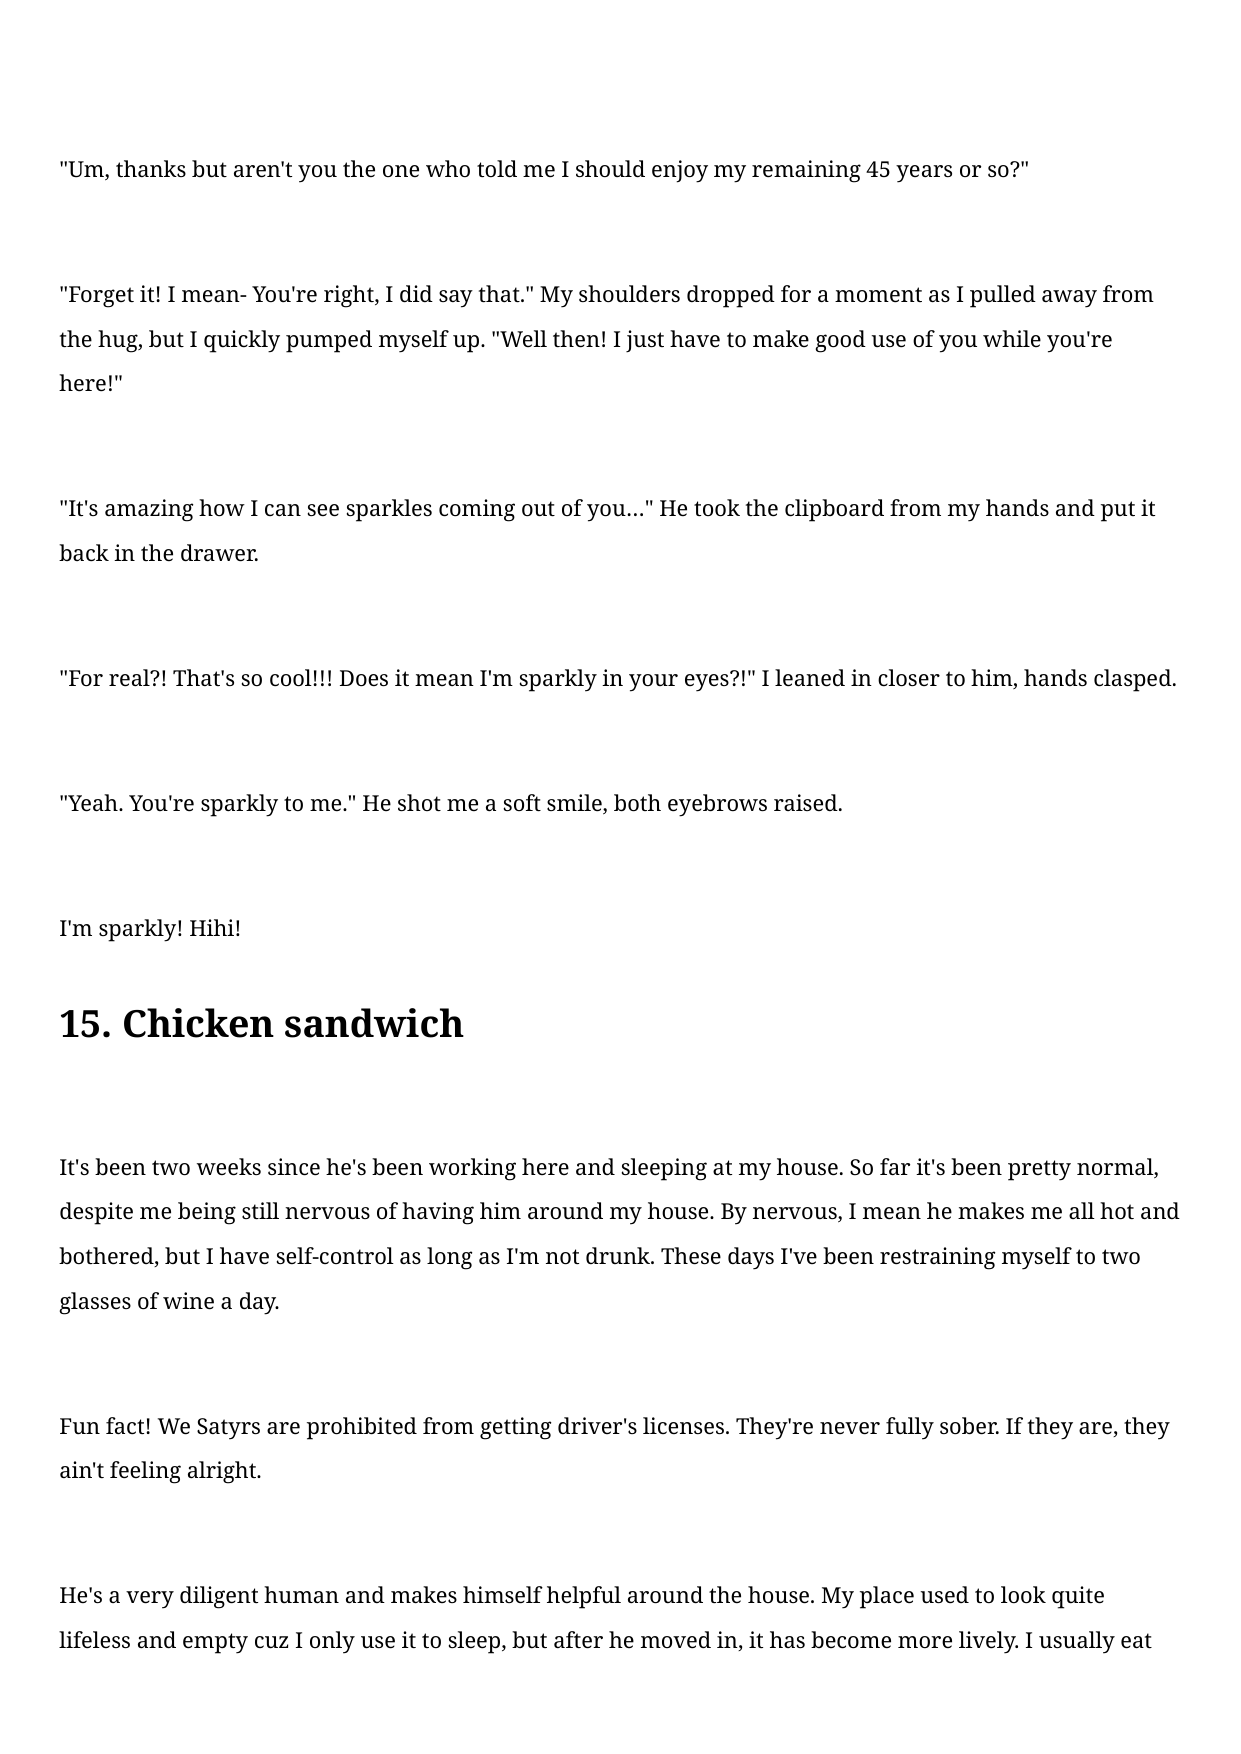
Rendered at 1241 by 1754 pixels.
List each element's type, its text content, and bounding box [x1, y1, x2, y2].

text "Forget it! I mean- You're right, I did say that." My shoulders dropped for a moment as I pulled away from the hug, but I quickly pumped myself up. "Well then! I just have to make good use of you while you're here!" [59, 279, 1181, 398]
text He's a very diligent human and makes himself helpful around the house. My place used to look quite lifeless and empty cuz I only use it to sleep, but after he moved in, it has become more lively. I usually eat [59, 1580, 1181, 1655]
text It's been two weeks since he's been working here and sleeping at my house. So far it's been pretty normal, despite me being still nervous of having him around my house. By nervous, I mean he makes me all hot and bothered, but I have self-control as long as I'm not drunk. These days I've been restraining myself to two glasses of wine a day. [59, 1152, 1181, 1316]
subtitle 15. Chicken sandwich [59, 997, 1181, 1048]
text "Yeah. You're sparkly to me." He shot me a soft smile, both eyebrows raised. [59, 788, 1181, 818]
text "Um, thanks but aren't you the one who told me I should enjoy my remaining 45 years or so?" [59, 154, 1181, 184]
text "For real?! That's so cool!!! Does it mean I'm sparkly in your eyes?!" I leaned in closer to him, hands clasped. [59, 663, 1181, 693]
text Fun fact! We Satyrs are prohibited from getting driver's licenses. They're never fully sober. If they are, they ain't feeling alright. [59, 1411, 1181, 1485]
text "It's amazing how I can see sparkles coming out of you…" He took the clipboard from my hands and put it back in the drawer. [59, 493, 1181, 568]
text I'm sparkly! Hihi! [59, 913, 1181, 942]
